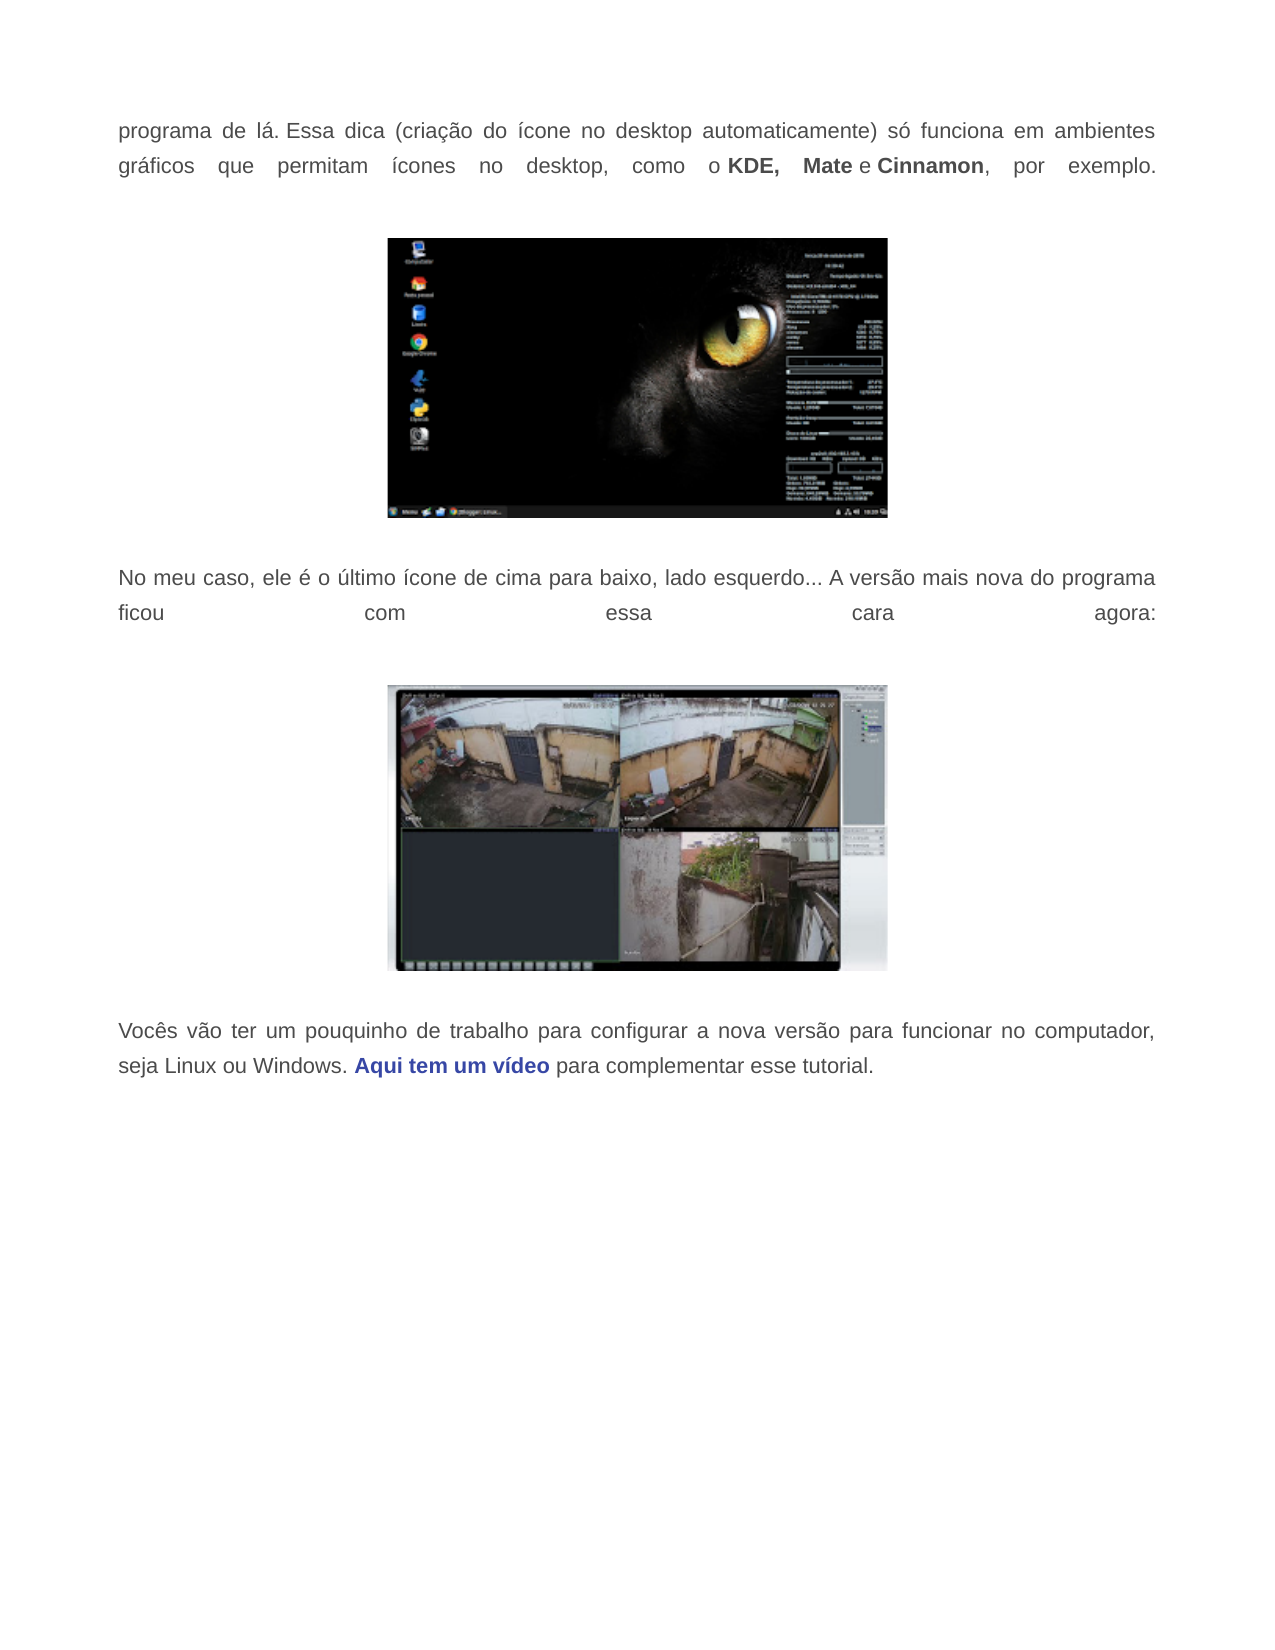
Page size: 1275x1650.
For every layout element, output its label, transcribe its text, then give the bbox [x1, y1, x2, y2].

picture [387, 238, 888, 518]
text programa de lá. Essa dica (criação do ícone no desktop automaticamente) só funciona em ambientes gráficos que permitam ícones no desktop, como o KDE, Mate e Cinnamon, por exemplo. [118, 118, 1157, 214]
text Vocês vão ter um pouquinho de trabalho para configurar a nova versão para funcionar no computador, seja Linux ou Windows. Aqui tem um vídeo para complementar esse tutorial. [118, 982, 1157, 1078]
picture [387, 685, 888, 971]
text No meu caso, ele é o último ícone de cima para baixo, lado esquerdo... A versão mais nova do programa ficou com essa cara agora: [118, 529, 1157, 660]
